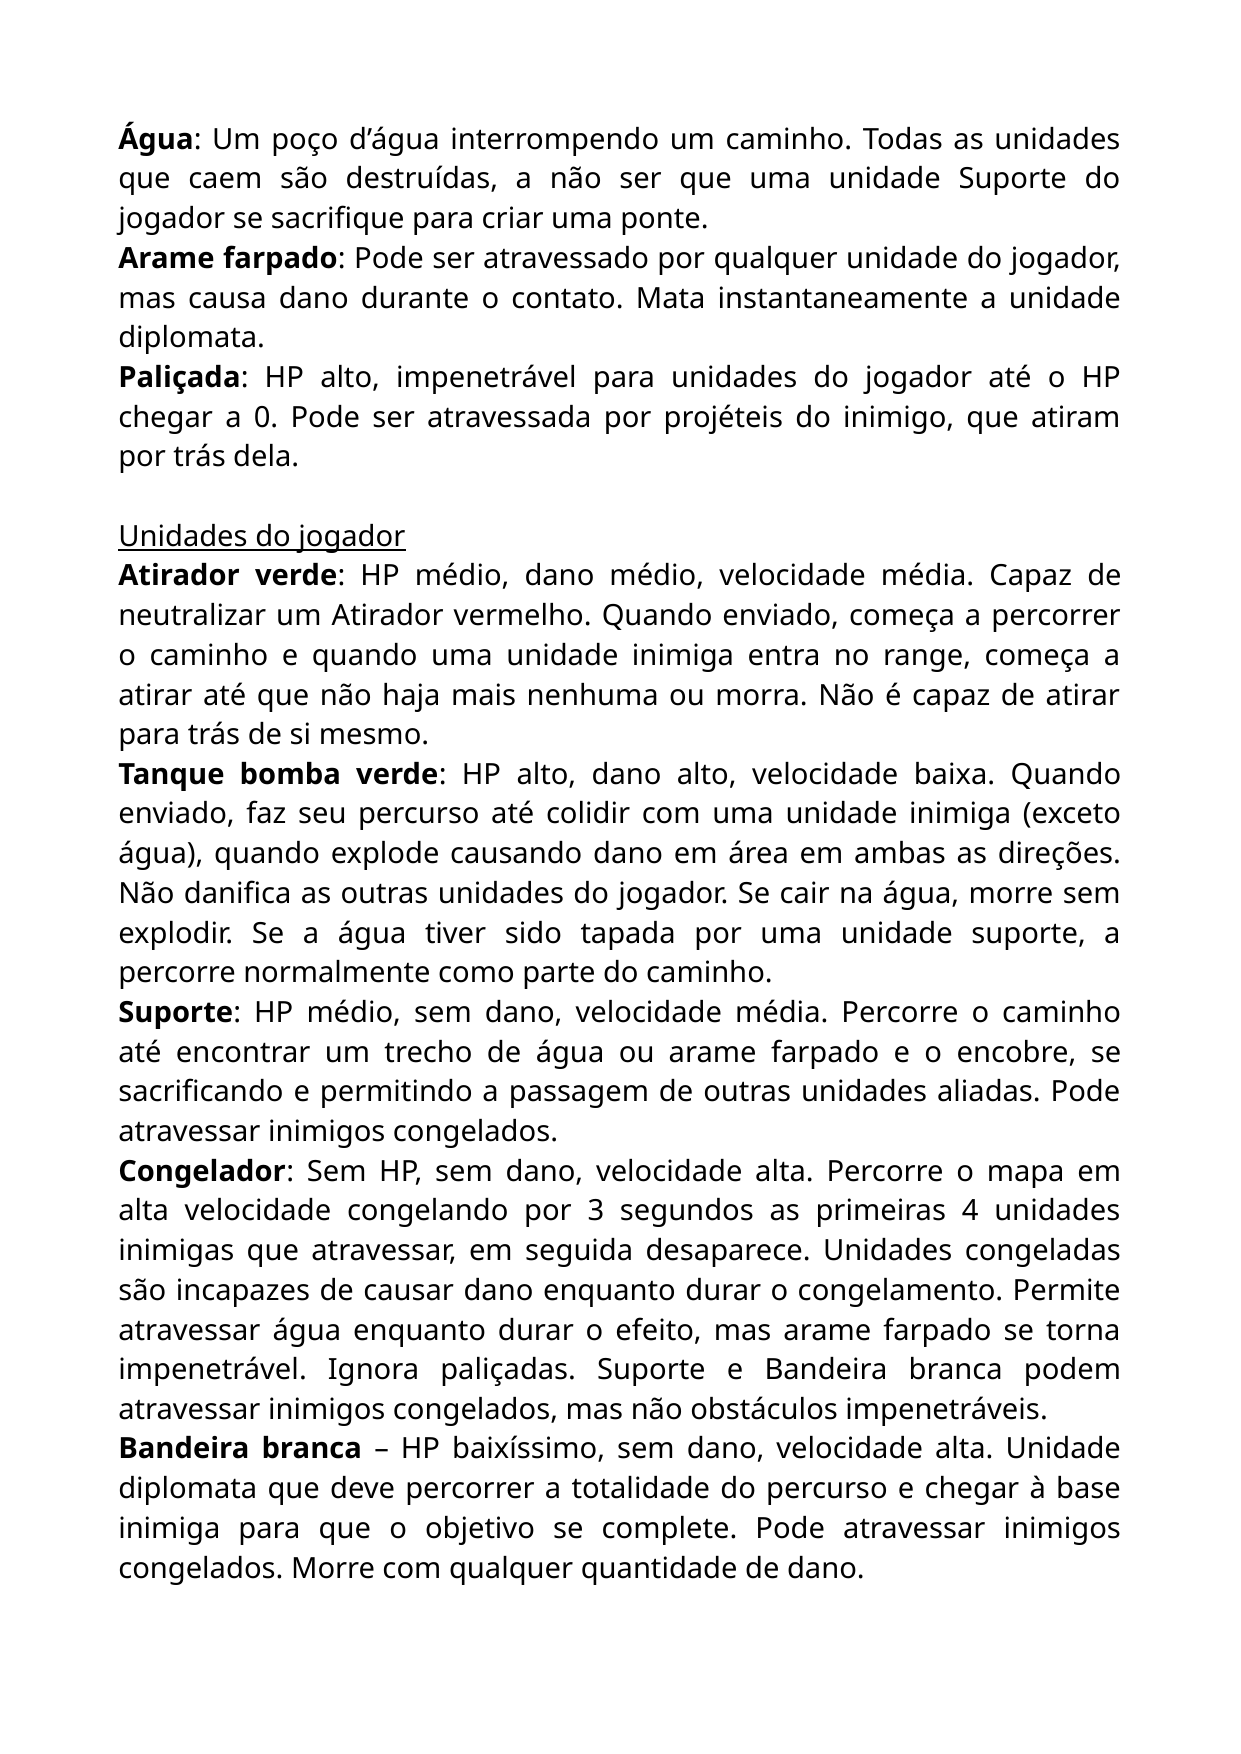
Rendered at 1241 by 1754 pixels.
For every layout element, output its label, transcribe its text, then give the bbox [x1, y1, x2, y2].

text Água: Um poço d’água interrompendo um caminho. Todas as unidades que caem são destruídas, a não ser que uma unidade Suporte do jogador se sacrifique para criar uma ponte. [118, 118, 1122, 237]
text Atirador verde: HP médio, dano médio, velocidade média. Capaz de neutralizar um Atirador vermelho. Quando enviado, começa a percorrer o caminho e quando uma unidade inimiga entra no range, começa a atirar até que não haja mais nenhuma ou morra. Não é capaz de atirar para trás de si mesmo. [118, 555, 1122, 753]
text Congelador: Sem HP, sem dano, velocidade alta. Percorre o mapa em alta velocidade congelando por 3 segundos as primeiras 4 unidades inimigas que atravessar, em seguida desaparece. Unidades congeladas são incapazes de causar dano enquanto durar o congelamento. Permite atravessar água enquanto durar o efeito, mas arame farpado se torna impenetrável. Ignora paliçadas. Suporte e Bandeira branca podem atravessar inimigos congelados, mas não obstáculos impenetráveis. [118, 1150, 1122, 1428]
text Arame farpado: Pode ser atravessado por qualquer unidade do jogador, mas causa dano durante o contato. Mata instantaneamente a unidade diplomata. [118, 237, 1122, 356]
text Suporte: HP médio, sem dano, velocidade média. Percorre o caminho até encontrar um trecho de água ou arame farpado e o encobre, se sacrificando e permitindo a passagem de outras unidades aliadas. Pode atravessar inimigos congelados. [118, 991, 1122, 1150]
text Tanque bomba verde: HP alto, dano alto, velocidade baixa. Quando enviado, faz seu percurso até colidir com uma unidade inimiga (exceto água), quando explode causando dano em área em ambas as direções. Não danifica as outras unidades do jogador. Se cair na água, morre sem explodir. Se a água tiver sido tapada por uma unidade suporte, a percorre normalmente como parte do caminho. [118, 753, 1122, 991]
text Bandeira branca – HP baixíssimo, sem dano, velocidade alta. Unidade diplomata que deve percorrer a totalidade do percurso e chegar à base inimiga para que o objetivo se complete. Pode atravessar inimigos congelados. Morre com qualquer quantidade de dano. [118, 1428, 1122, 1587]
text Unidades do jogador [118, 515, 1122, 555]
text Paliçada: HP alto, impenetrável para unidades do jogador até o HP chegar a 0. Pode ser atravessada por projéteis do inimigo, que atiram por trás dela. [118, 356, 1122, 475]
